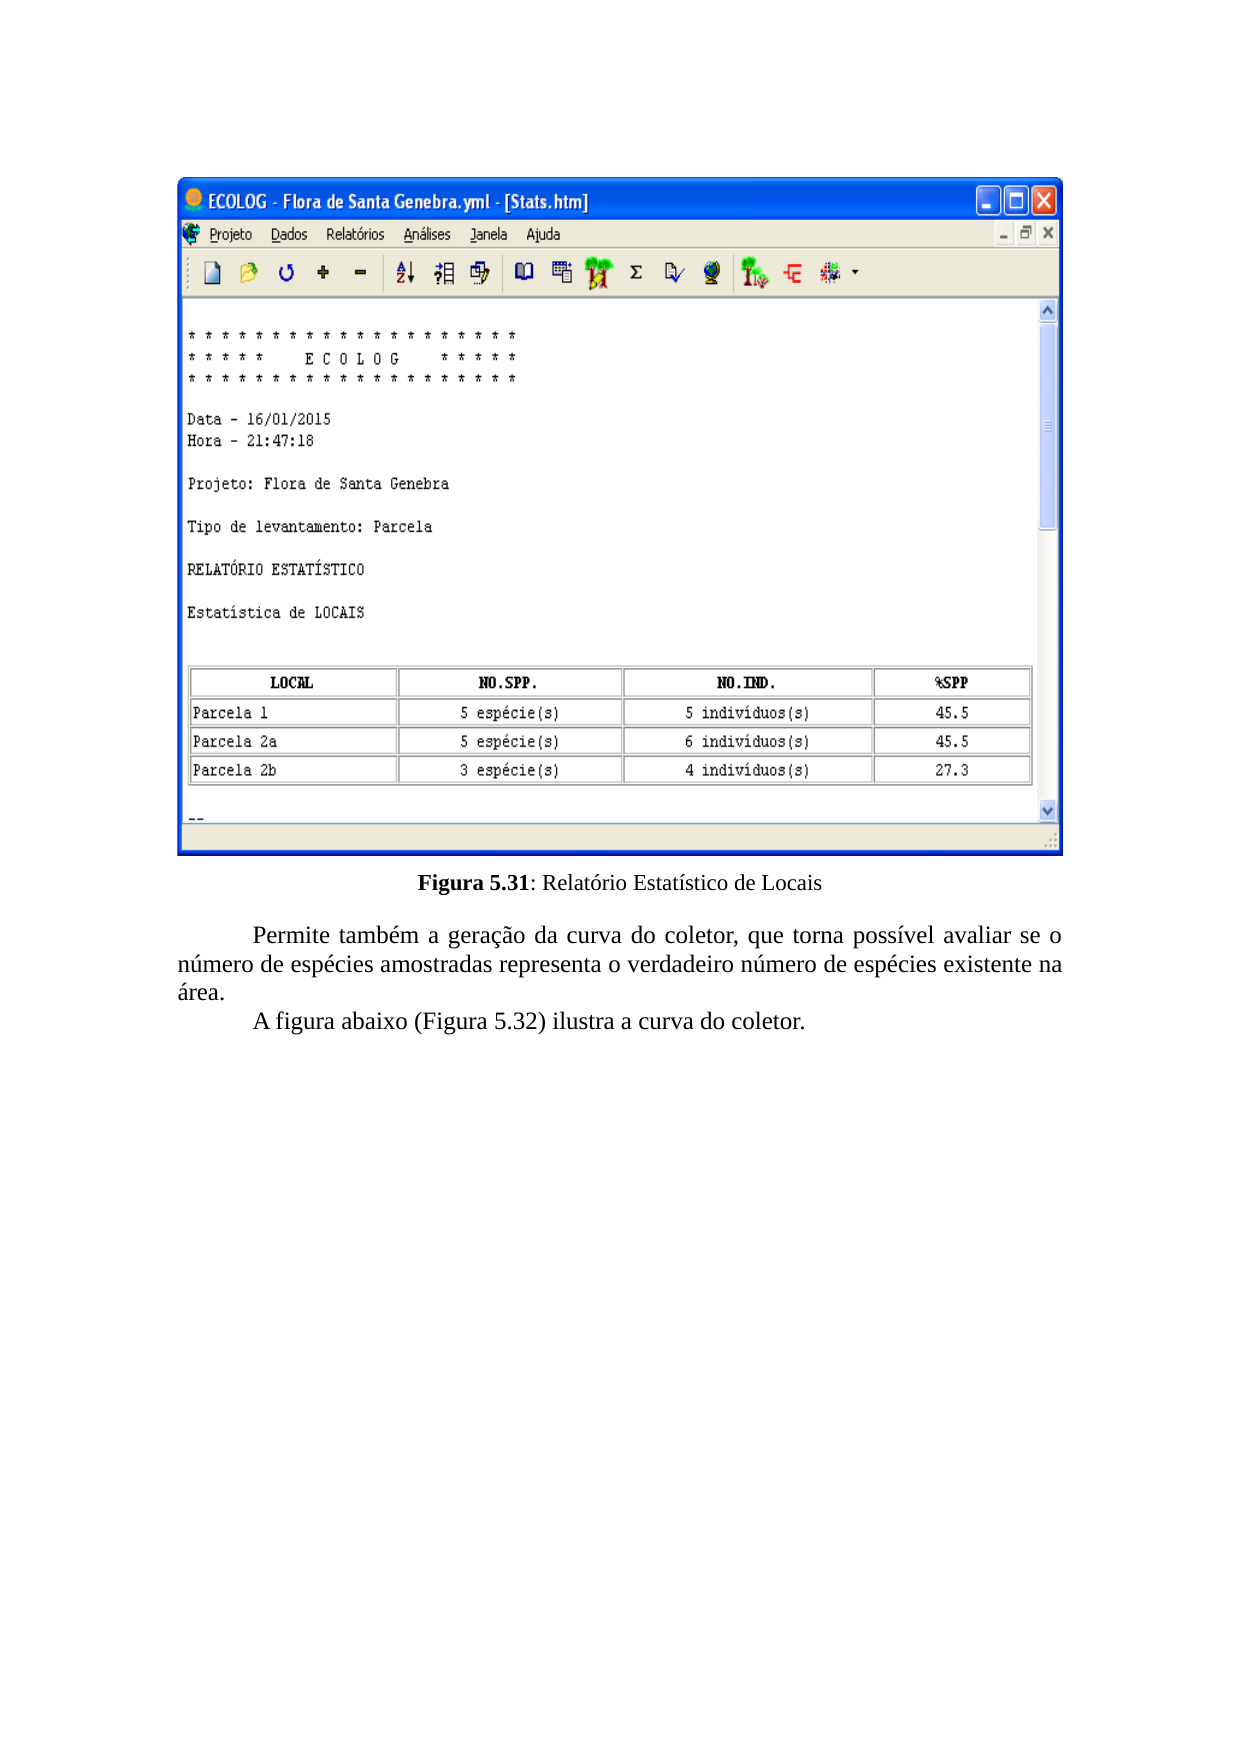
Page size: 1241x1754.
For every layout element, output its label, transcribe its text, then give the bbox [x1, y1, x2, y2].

picture [177, 177, 1063, 856]
text A figura abaixo (Figura 5.32) ilustra a curva do coletor. [177, 1006, 1063, 1035]
text Permite também a geração da curva do coletor, que torna possível avaliar se o número de espécies amostradas representa o verdadeiro número de espécies existente na área. [177, 920, 1063, 1006]
text Figura 5.31: Relatório Estatístico de Locais [177, 868, 1063, 895]
